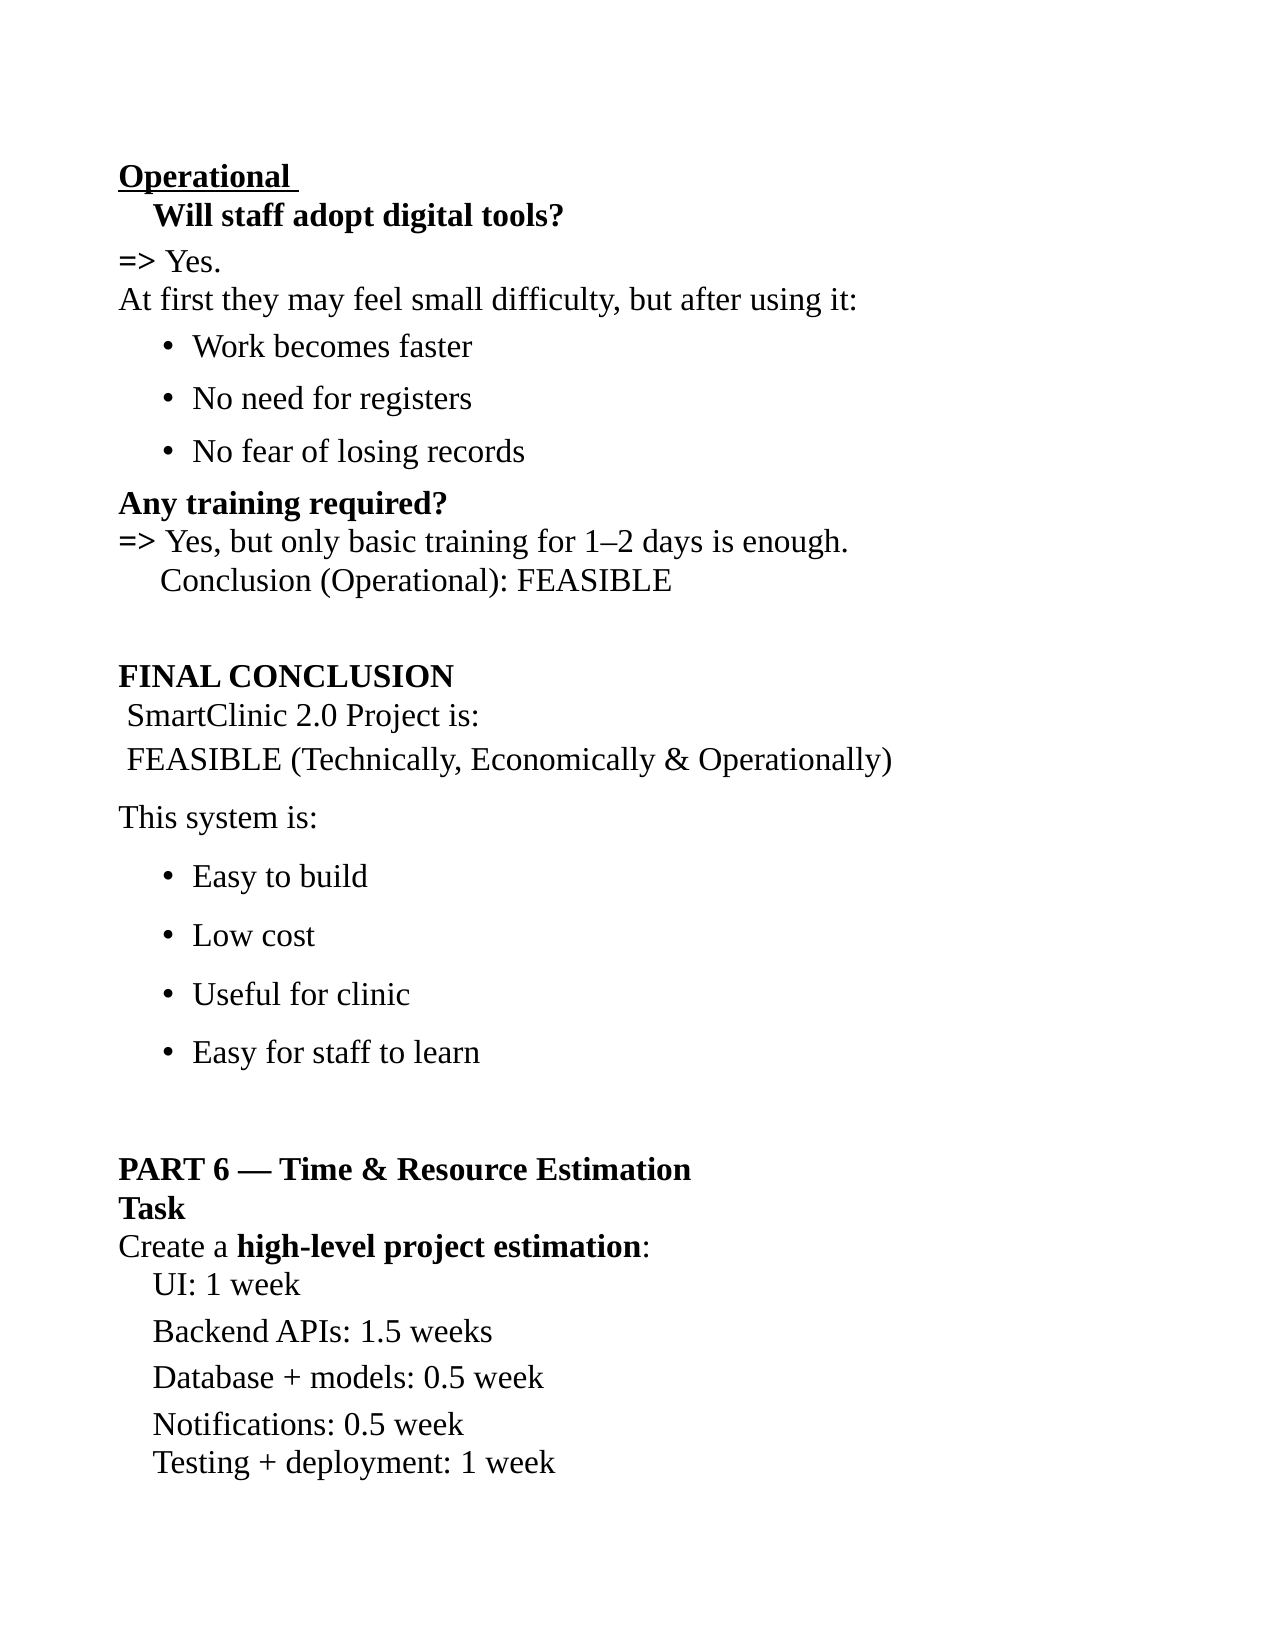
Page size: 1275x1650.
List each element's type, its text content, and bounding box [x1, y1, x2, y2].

text  Notifications: 0.5 week [118, 1404, 1157, 1443]
text => Yes. At first they may feel small difficulty, but after using it: [118, 241, 1157, 318]
text => Yes, but only basic training for 1–2 days is enough. [118, 521, 1157, 560]
text  Database + models: 0.5 week [118, 1358, 1157, 1396]
text Task [118, 1188, 1157, 1226]
text This system is: [118, 798, 1157, 836]
text Create a high-level project estimation: [118, 1226, 1157, 1265]
text  Will staff adopt digital tools? [118, 195, 1157, 233]
list Easy for staff to learn [162, 1032, 1157, 1071]
text Any training required? [118, 483, 1157, 521]
text Conclusion (Operational): FEASIBLE [118, 560, 1157, 598]
text  Testing + deployment: 1 week [118, 1443, 1157, 1481]
text  Backend APIs: 1.5 weeks [118, 1311, 1157, 1349]
text  UI: 1 week [118, 1265, 1157, 1303]
subtitle FINAL CONCLUSION [118, 657, 1157, 695]
list No need for registers [162, 378, 1157, 417]
text Operational [118, 156, 1157, 195]
list Easy to build [162, 856, 1157, 895]
list Low cost [162, 915, 1157, 953]
list Useful for clinic [162, 974, 1157, 1012]
text SmartClinic 2.0 Project is: FEASIBLE (Technically, Economically & Operationally) [118, 695, 1157, 777]
list No fear of losing records [162, 431, 1157, 469]
text PART 6 — Time & Resource Estimation [118, 1150, 1157, 1188]
list Work becomes faster [162, 326, 1157, 364]
